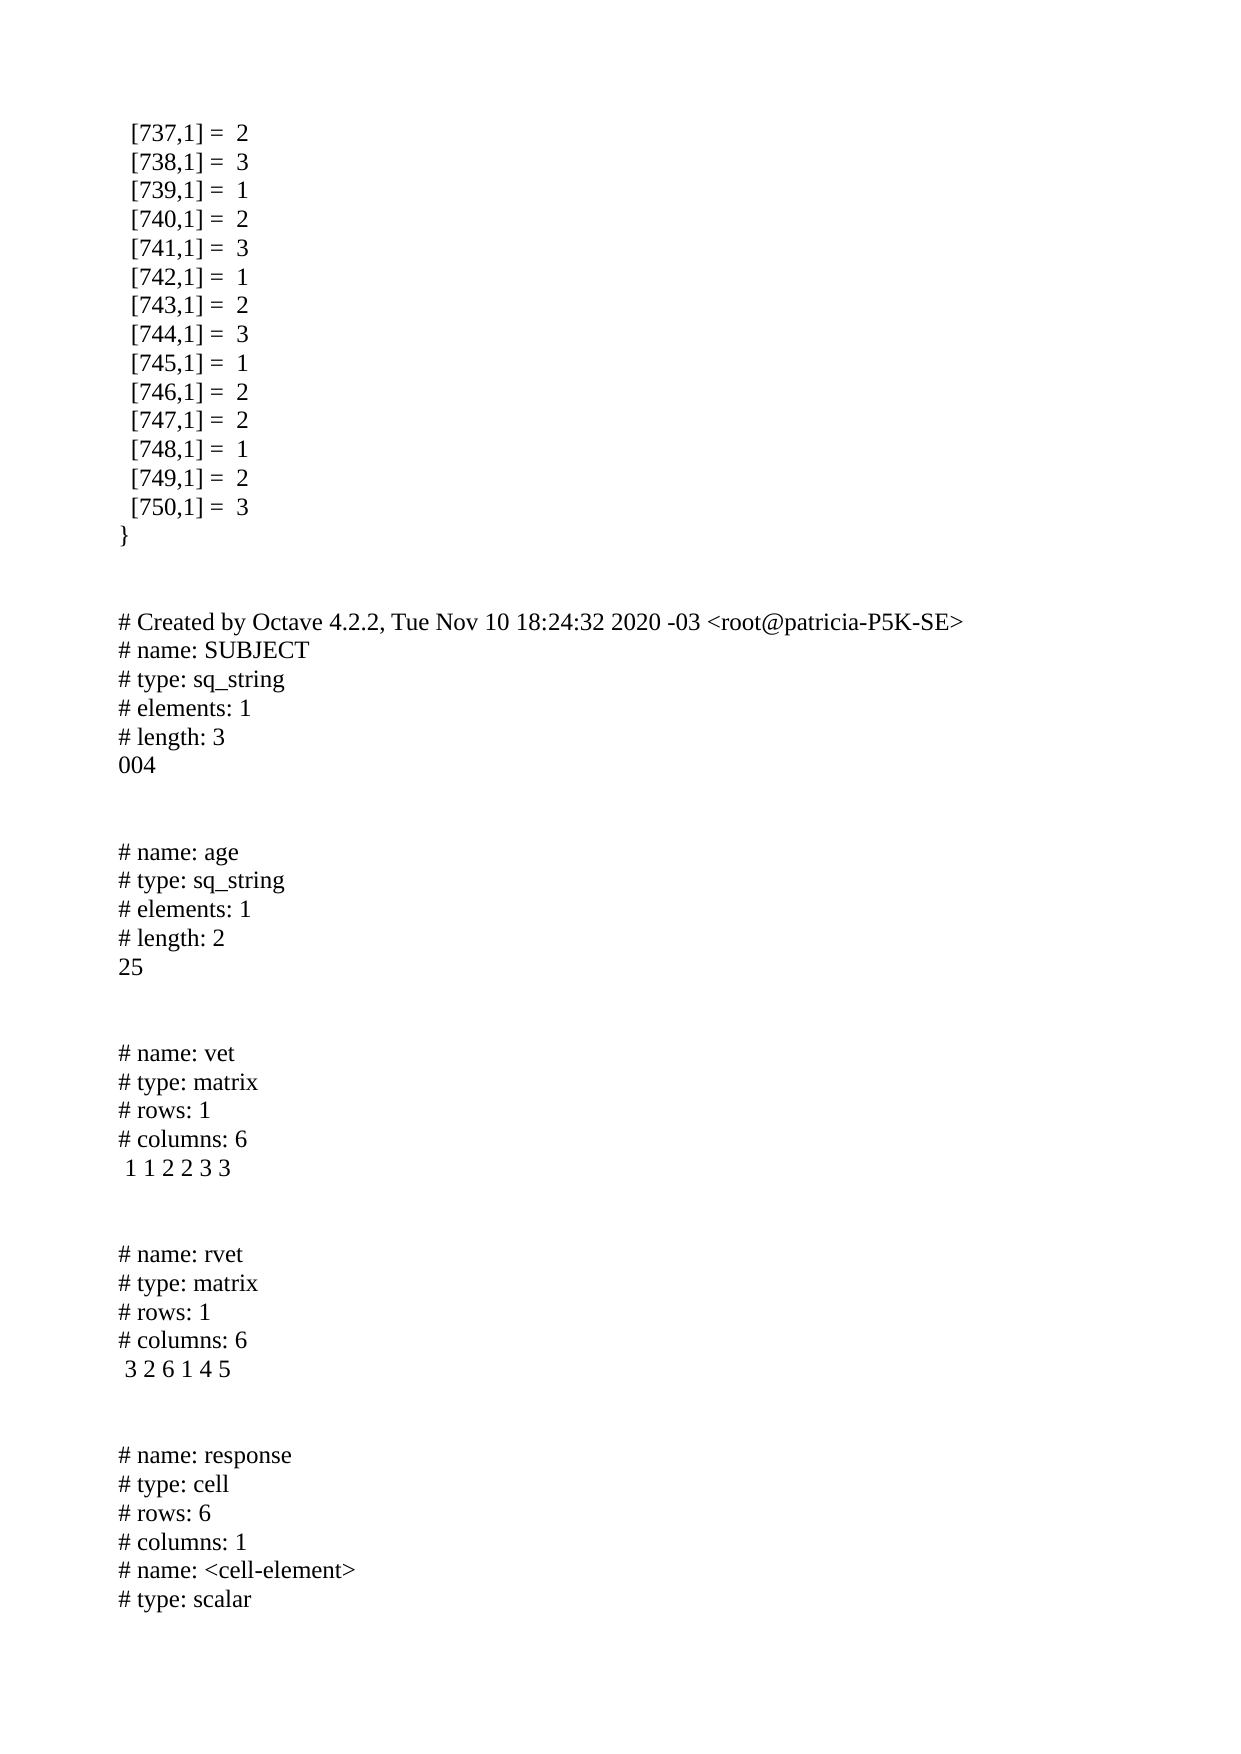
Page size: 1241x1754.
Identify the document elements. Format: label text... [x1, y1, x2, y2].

text [746,1] = 2 [118, 377, 1122, 406]
text [743,1] = 2 [118, 291, 1122, 319]
text [750,1] = 3 [118, 492, 1122, 521]
text # type: matrix [118, 1067, 1122, 1096]
text [745,1] = 1 [118, 348, 1122, 377]
text [739,1] = 1 [118, 176, 1122, 204]
text 25 [118, 952, 1122, 981]
text 3 2 6 1 4 5 [118, 1354, 1122, 1383]
text # columns: 1 [118, 1527, 1122, 1556]
text [737,1] = 2 [118, 118, 1122, 147]
text [742,1] = 1 [118, 262, 1122, 291]
text [740,1] = 2 [118, 204, 1122, 233]
text # name: <cell-element> [118, 1556, 1122, 1584]
text [741,1] = 3 [118, 233, 1122, 262]
text # type: sq_string [118, 866, 1122, 894]
text # elements: 1 [118, 894, 1122, 923]
text # type: sq_string [118, 664, 1122, 693]
text # name: age [118, 837, 1122, 866]
text # elements: 1 [118, 693, 1122, 722]
text # name: vet [118, 1038, 1122, 1067]
text # Created by Octave 4.2.2, Tue Nov 10 18:24:32 2020 -03 <root@patricia-P5K-SE> [118, 607, 1122, 636]
text [747,1] = 2 [118, 406, 1122, 434]
text # type: scalar [118, 1584, 1122, 1613]
text } [118, 521, 1122, 549]
text # rows: 6 [118, 1498, 1122, 1527]
text [748,1] = 1 [118, 434, 1122, 463]
text # length: 2 [118, 923, 1122, 952]
text # name: response [118, 1441, 1122, 1469]
text 1 1 2 2 3 3 [118, 1153, 1122, 1182]
text # columns: 6 [118, 1326, 1122, 1354]
text # rows: 1 [118, 1096, 1122, 1124]
text # name: SUBJECT [118, 636, 1122, 664]
text # length: 3 [118, 722, 1122, 751]
text [744,1] = 3 [118, 319, 1122, 348]
text # columns: 6 [118, 1124, 1122, 1153]
text # name: rvet [118, 1239, 1122, 1268]
text # rows: 1 [118, 1297, 1122, 1326]
text # type: cell [118, 1469, 1122, 1498]
text [738,1] = 3 [118, 147, 1122, 176]
text # type: matrix [118, 1268, 1122, 1297]
text 004 [118, 751, 1122, 779]
text [749,1] = 2 [118, 463, 1122, 492]
